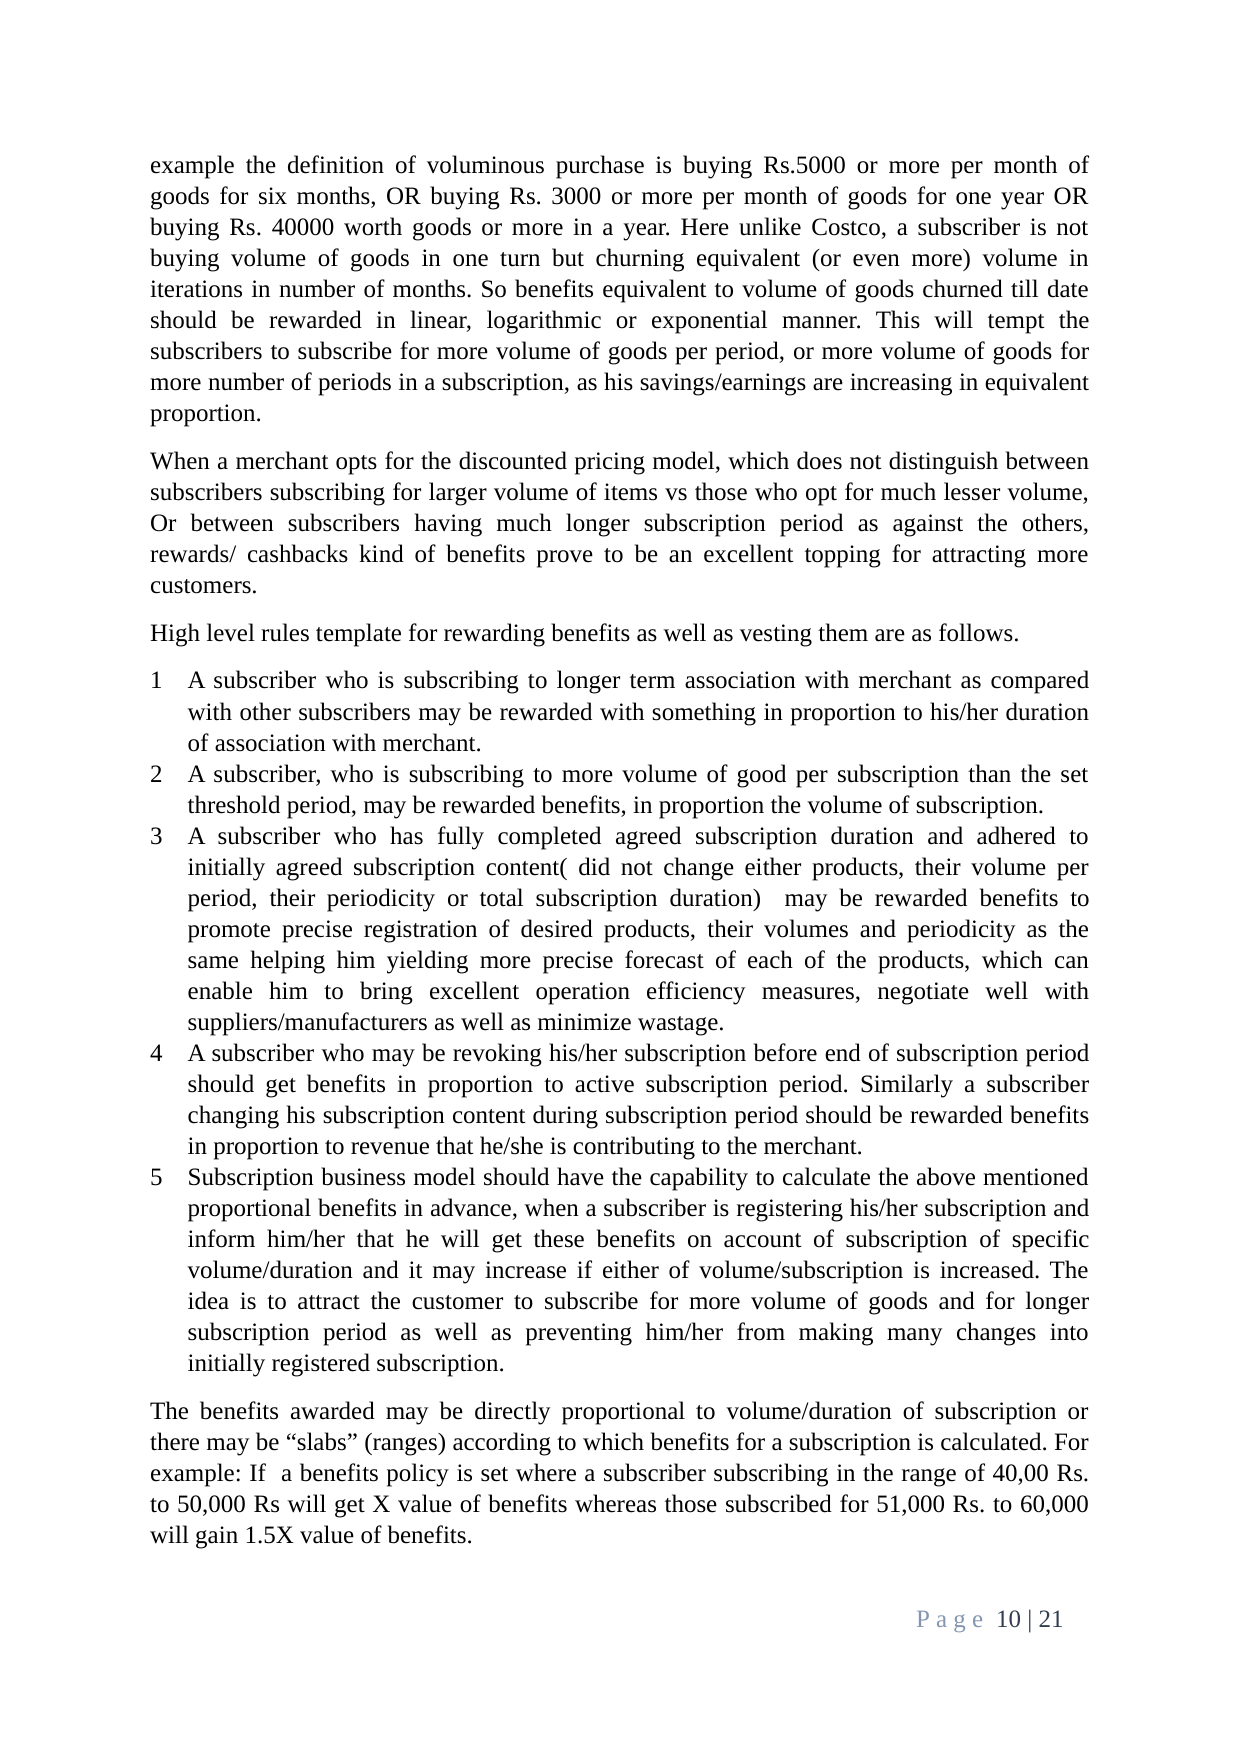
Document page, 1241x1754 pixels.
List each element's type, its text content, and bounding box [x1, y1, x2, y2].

text example the definition of voluminous purchase is buying Rs.5000 or more per month of goods for six months, OR buying Rs. 3000 or more per month of goods for one year OR buying Rs. 40000 worth goods or more in a year. Here unlike Costco, a subscriber is not buying volume of goods in one turn but churning equivalent (or even more) volume in iterations in number of months. So benefits equivalent to volume of goods churned till date should be rewarded in linear, logarithmic or exponential manner. This will tempt the subscribers to subscribe for more volume of goods per period, or more volume of goods for more number of periods in a subscription, as his savings/earnings are increasing in equivalent proportion. [150, 150, 1090, 427]
list A subscriber who may be revoking his/her subscription before end of subscription period should get benefits in proportion to active subscription period. Similarly a subscriber changing his subscription content during subscription period should be rewarded benefits in proportion to revenue that he/she is contributing to the merchant. [150, 1038, 1090, 1160]
text The benefits awarded may be directly proportional to volume/duration of subscription or there may be “slabs” (ranges) according to which benefits for a subscription is calculated. For example: If a benefits policy is set where a subscriber subscribing in the range of 40,00 Rs. to 50,000 Rs will get X value of benefits whereas those subscribed for 51,000 Rs. to 60,000 will gain 1.5X value of benefits. [150, 1396, 1090, 1549]
list A subscriber who is subscribing to longer term association with merchant as compared with other subscribers may be rewarded with something in proportion to his/her duration of association with merchant. [150, 666, 1090, 756]
list A subscriber who has fully completed agreed subscription duration and adhered to initially agreed subscription content( did not change either products, their volume per period, their periodicity or total subscription duration) may be rewarded benefits to promote precise registration of desired products, their volumes and periodicity as the same helping him yielding more precise forecast of each of the products, which can enable him to bring excellent operation efficiency measures, negotiate well with suppliers/manufacturers as well as minimize wastage. [150, 821, 1090, 1036]
list A subscriber, who is subscribing to more volume of good per subscription than the set threshold period, may be rewarded benefits, in proportion the volume of subscription. [150, 759, 1090, 818]
text High level rules template for rewarding benefits as well as vesting them are as follows. [150, 618, 1090, 647]
text When a merchant opts for the discounted pricing model, which does not distinguish between subscribers subscribing for larger volume of items vs those who opt for much lesser volume, Or between subscribers having much longer subscription period as against the others, rewards/ cashbacks kind of benefits prove to be an excellent topping for attracting more customers. [150, 446, 1090, 599]
list Subscription business model should have the capability to calculate the above mentioned proportional benefits in advance, when a subscriber is registering his/her subscription and inform him/her that he will get these benefits on account of subscription of specific volume/duration and it may increase if either of volume/subscription is increased. The idea is to attract the customer to subscribe for more volume of goods and for longer subscription period as well as preventing him/her from making many changes into initially registered subscription. [150, 1162, 1090, 1377]
